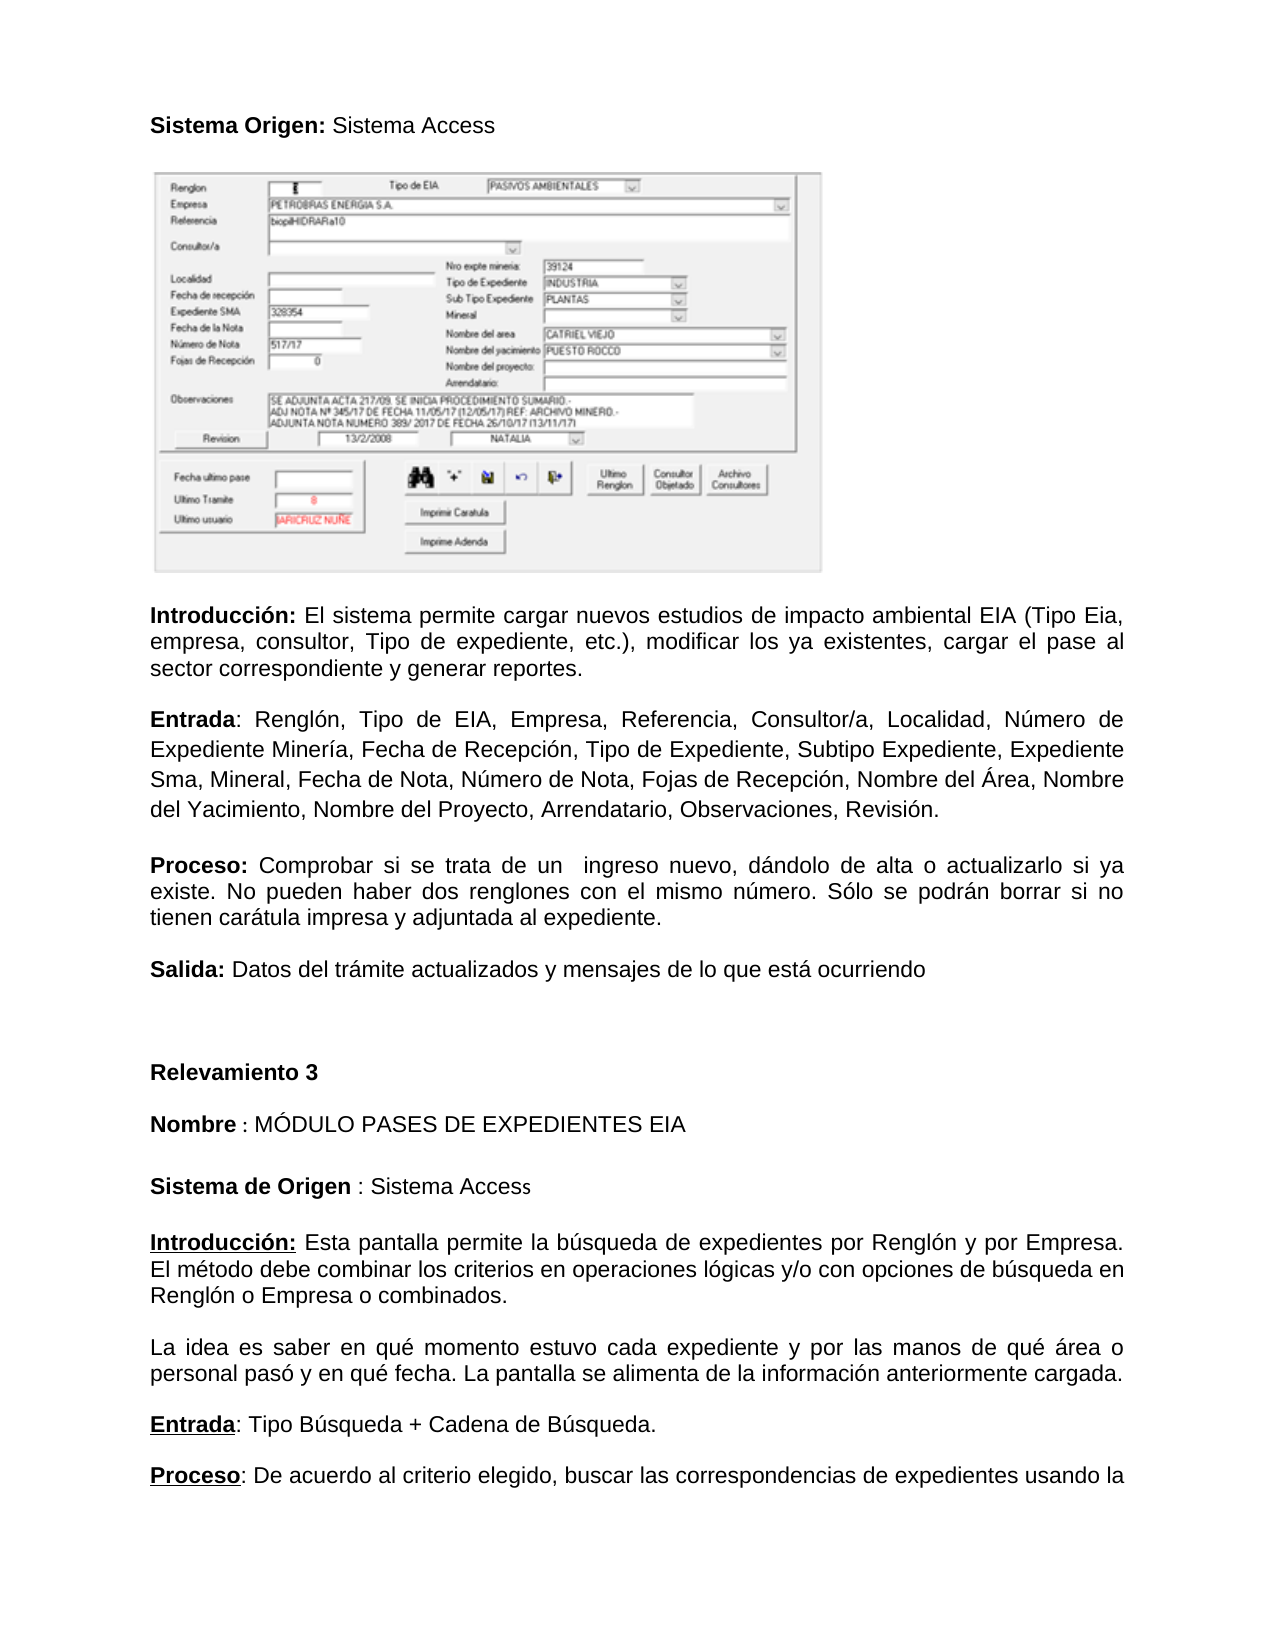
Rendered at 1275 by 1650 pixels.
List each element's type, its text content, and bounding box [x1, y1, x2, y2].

picture [150, 172, 826, 573]
text Sistema Origen: Sistema Access [150, 112, 1125, 139]
text Entrada: Renglón, Tipo de EIA, Empresa, Referencia, Consultor/a, Localidad, Número de Expediente Minería, Fecha de Recepción, Tipo de Expediente, Subtipo Expediente, Expediente Sma, Mineral, Fecha de Nota, Número de Nota, Fojas de Recepción, Nombre del Área, Nombre del Yacimiento, Nombre del Proyecto, Arrendatario, Observaciones, Revisión. [150, 706, 1125, 823]
text Relevamiento 3 [150, 1058, 1125, 1085]
text Introducción: El sistema permite cargar nuevos estudios de impacto ambiental EIA (Tipo Eia, empresa, consultor, Tipo de expediente, etc.), modificar los ya existentes, cargar el pase al sector correspondiente y generar reportes. [150, 602, 1125, 681]
text Proceso: Comprobar si se trata de un ingreso nuevo, dándolo de alta o actualizarlo si ya existe. No pueden haber dos renglones con el mismo número. Sólo se podrán borrar si no tienen carátula impresa y adjuntada al expediente. [150, 852, 1125, 931]
text Salida: Datos del trámite actualizados y mensajes de lo que está ocurriendo [150, 956, 1125, 982]
text La idea es saber en qué momento estuvo cada expediente y por las manos de qué área o personal pasó y en qué fecha. La pantalla se alimenta de la información anteriormente cargada. [150, 1333, 1125, 1386]
text Introducción: Esta pantalla permite la búsqueda de expedientes por Renglón y por Empresa. El método debe combinar los criterios en operaciones lógicas y/o con opciones de búsqueda en Renglón o Empresa o combinados. [150, 1229, 1125, 1308]
text Sistema de Origen : Sistema Access [150, 1172, 1125, 1200]
text Nombre : MÓDULO PASES DE EXPEDIENTES EIA [150, 1110, 1125, 1138]
text Proceso: De acuerdo al criterio elegido, buscar las correspondencias de expedientes usando la [150, 1462, 1125, 1489]
text Entrada: Tipo Búsqueda + Cadena de Búsqueda. [150, 1411, 1125, 1437]
